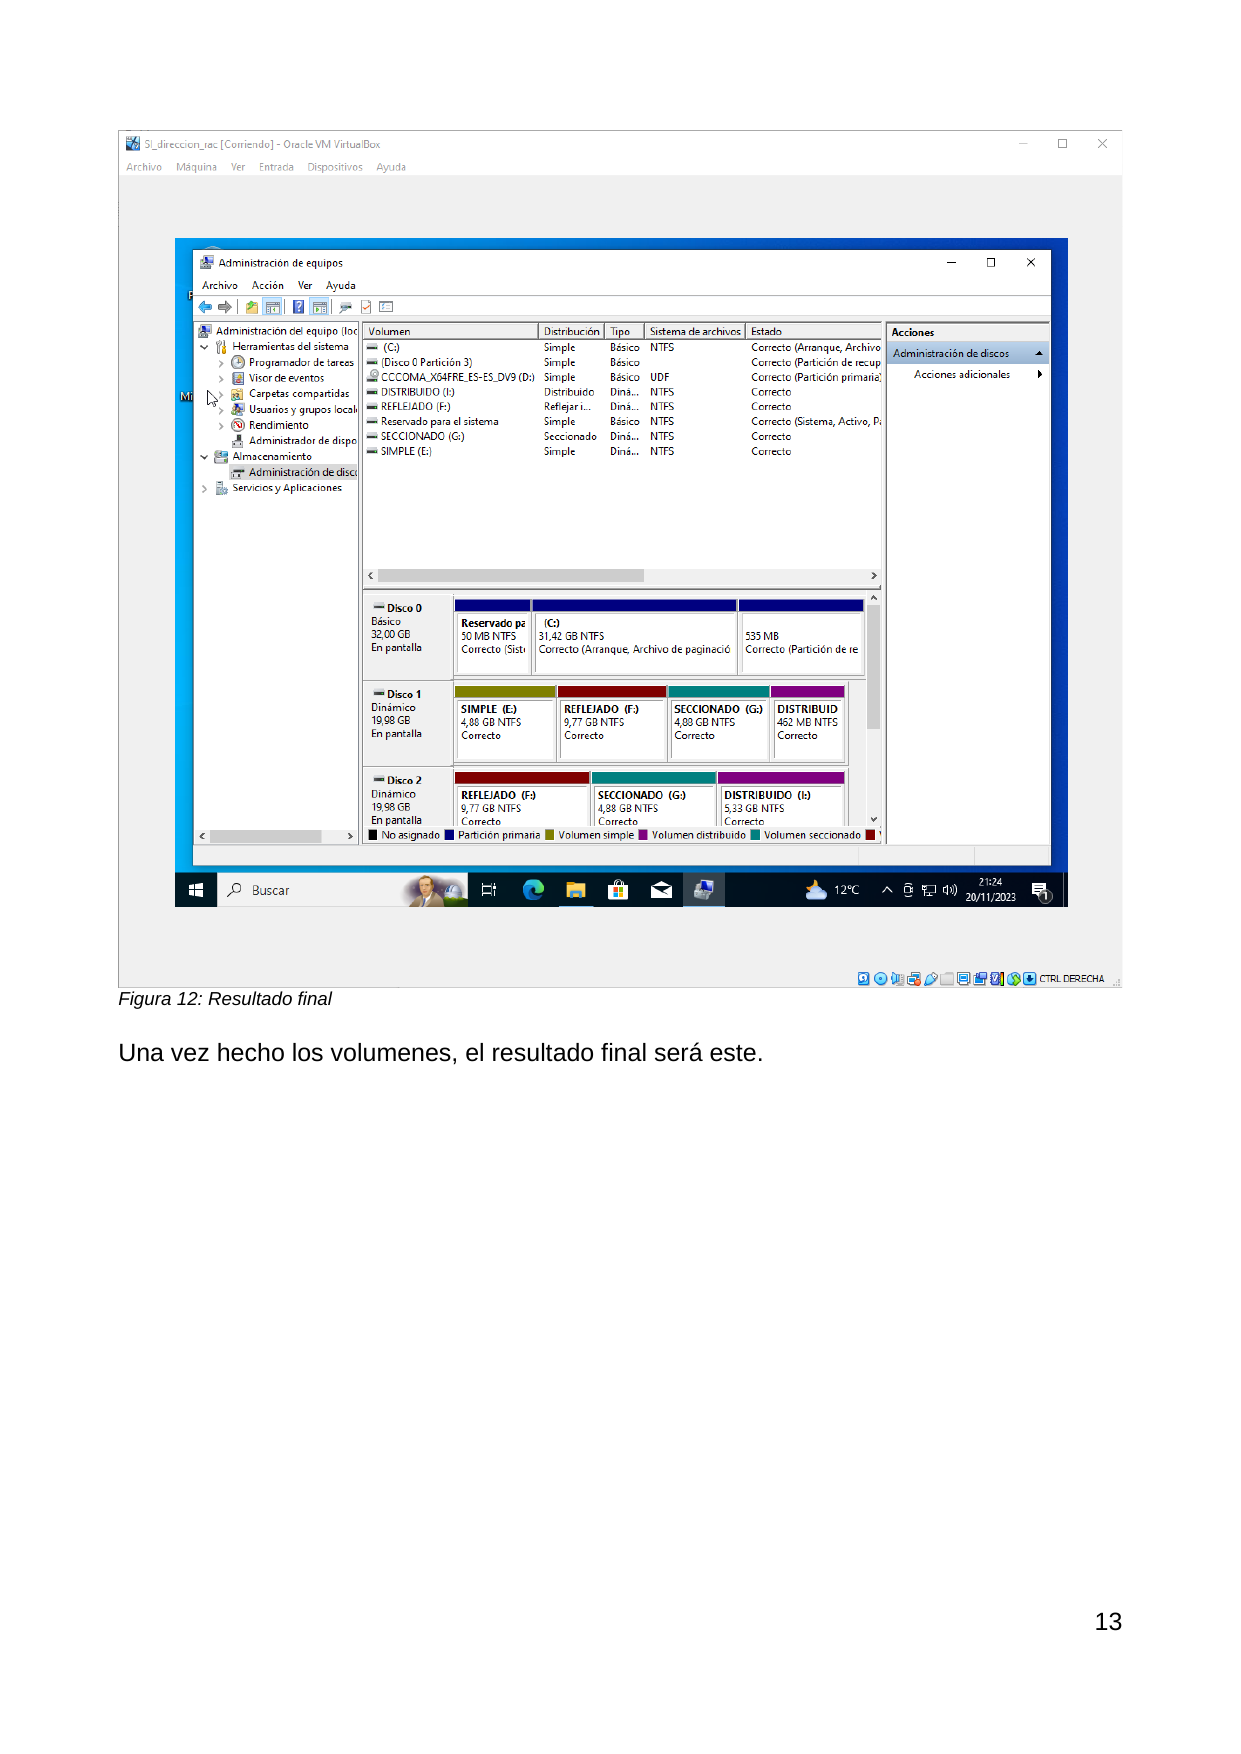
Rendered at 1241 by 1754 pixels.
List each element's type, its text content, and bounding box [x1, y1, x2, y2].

text Figura 12: Resultado final [118, 988, 1122, 1009]
picture [118, 130, 1123, 988]
text Una vez hecho los volumenes, el resultado final será este. [118, 1038, 1122, 1066]
